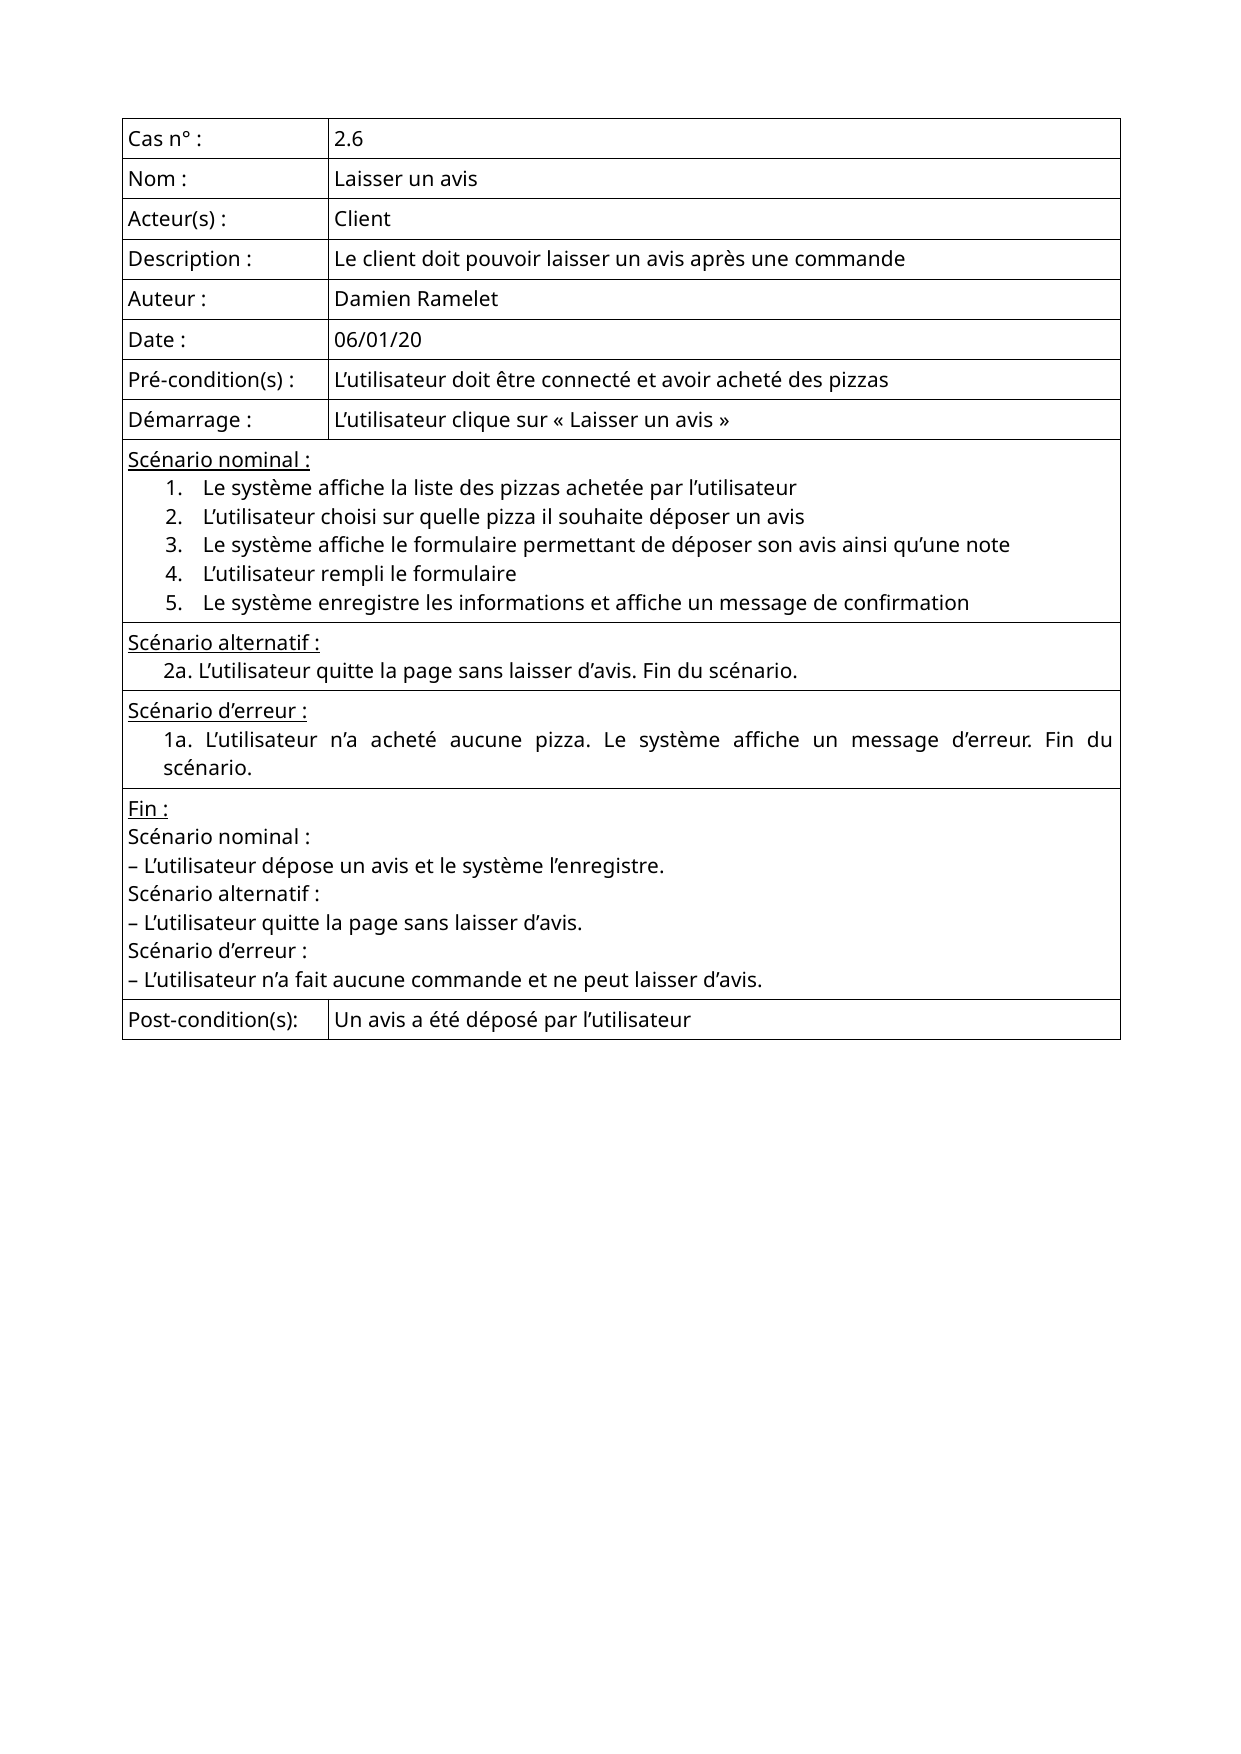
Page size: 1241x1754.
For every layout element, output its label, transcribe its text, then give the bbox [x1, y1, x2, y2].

table_cell Damien Ramelet [329, 280, 1120, 319]
table_header 2.6 [329, 119, 1120, 158]
table_cell Auteur : [123, 280, 328, 319]
table_cell Scénario d’erreur : 1a. L’utilisateur n’a acheté aucune pizza. Le système affiche un message d’erreur. Fin du scénario. [123, 691, 1120, 788]
table_cell Démarrage : [123, 400, 328, 439]
table_cell Un avis a été déposé par l’utilisateur [329, 1000, 1120, 1039]
table_cell Le client doit pouvoir laisser un avis après une commande [329, 240, 1120, 278]
table_cell Client [329, 199, 1120, 238]
table_cell Scénario nominal : Le système affiche la liste des pizzas achetée par l’utilisateur L’utilisateur choisi sur quelle pizza il souhaite déposer un avis Le système affiche le formulaire permettant de déposer son avis ainsi qu’une note L’utilisateur rempli le formulaire Le système enregistre les informations et affiche un message de confirmation [123, 440, 1120, 622]
table_cell Description : [123, 240, 328, 278]
table_header Cas n° : [123, 119, 328, 158]
table_cell Fin : Scénario nominal : – L’utilisateur dépose un avis et le système l’enregistre. Scénario alternatif : – L’utilisateur quitte la page sans laisser d’avis. Scénario d’erreur : – L’utilisateur n’a fait aucune commande et ne peut laisser d’avis. [123, 789, 1120, 999]
table_cell L’utilisateur doit être connecté et avoir acheté des pizzas [329, 360, 1120, 399]
table_cell Laisser un avis [329, 159, 1120, 198]
table_cell L’utilisateur clique sur « Laisser un avis » [329, 400, 1120, 439]
table_cell Post-condition(s): [123, 1000, 328, 1039]
table_cell 01/06/20 [329, 320, 1120, 359]
table_cell Date : [123, 320, 328, 359]
table_cell Scénario alternatif : 2a. L’utilisateur quitte la page sans laisser d’avis. Fin du scénario. [123, 623, 1120, 690]
table_cell Nom : [123, 159, 328, 198]
table_cell Acteur(s) : [123, 199, 328, 238]
table_cell Pré-condition(s) : [123, 360, 328, 399]
